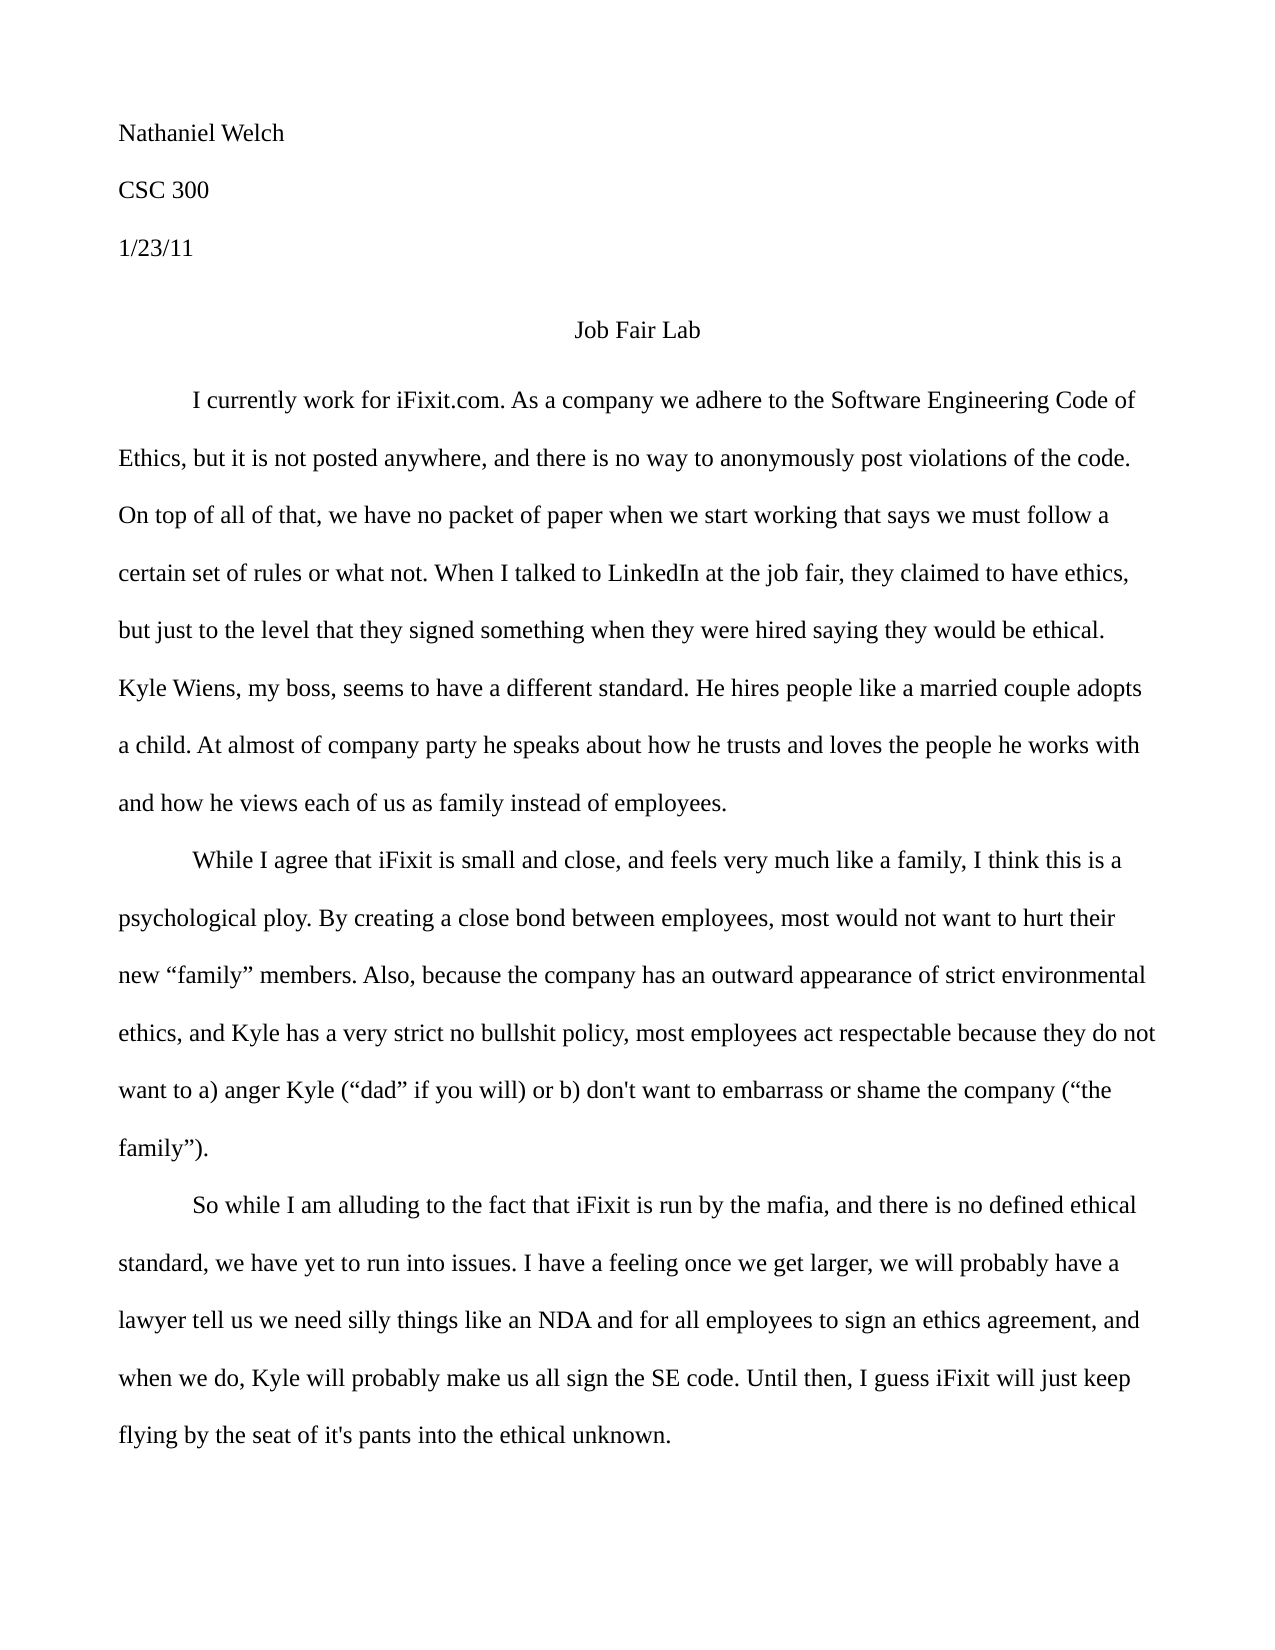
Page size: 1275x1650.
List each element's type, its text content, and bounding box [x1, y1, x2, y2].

text Nathaniel Welch [118, 118, 1157, 147]
text While I agree that iFixit is small and close, and feels very much like a family, I think this is a psychological ploy. By creating a close bond between employees, most would not want to hurt their new “family” members. Also, because the company has an outward appearance of strict environmental ethics, and Kyle has a very strict no bullshit policy, most employees act respectable because they do not want to a) anger Kyle (“dad” if you will) or b) don't want to embarrass or shame the company (“the family”). [118, 846, 1157, 1162]
text 1/23/11 [118, 233, 1157, 262]
text So while I am alluding to the fact that iFixit is run by the mafia, and there is no defined ethical standard, we have yet to run into issues. I have a feeling once we get larger, we will probably have a lawyer tell us we need silly things like an NDA and for all employees to sign an ethics agreement, and when we do, Kyle will probably make us all sign the SE code. Until then, I guess iFixit will just keep flying by the seat of it's pants into the ethical unknown. [118, 1191, 1157, 1449]
text I currently work for iFixit.com. As a company we adhere to the Software Engineering Code of Ethics, but it is not posted anywhere, and there is no way to anonymously post violations of the code. On top of all of that, we have no packet of paper when we start working that says we must follow a certain set of rules or what not. When I talked to LinkedIn at the job fair, they claimed to have ethics, but just to the level that they signed something when they were hired saying they would be ethical. Kyle Wiens, my boss, seems to have a different standard. He hires people like a married couple adopts a child. At almost of company party he speaks about how he trusts and loves the people he works with and how he views each of us as family instead of employees. [118, 386, 1157, 817]
text CSC 300 [118, 176, 1157, 204]
subtitle Job Fair Lab [118, 316, 1157, 344]
